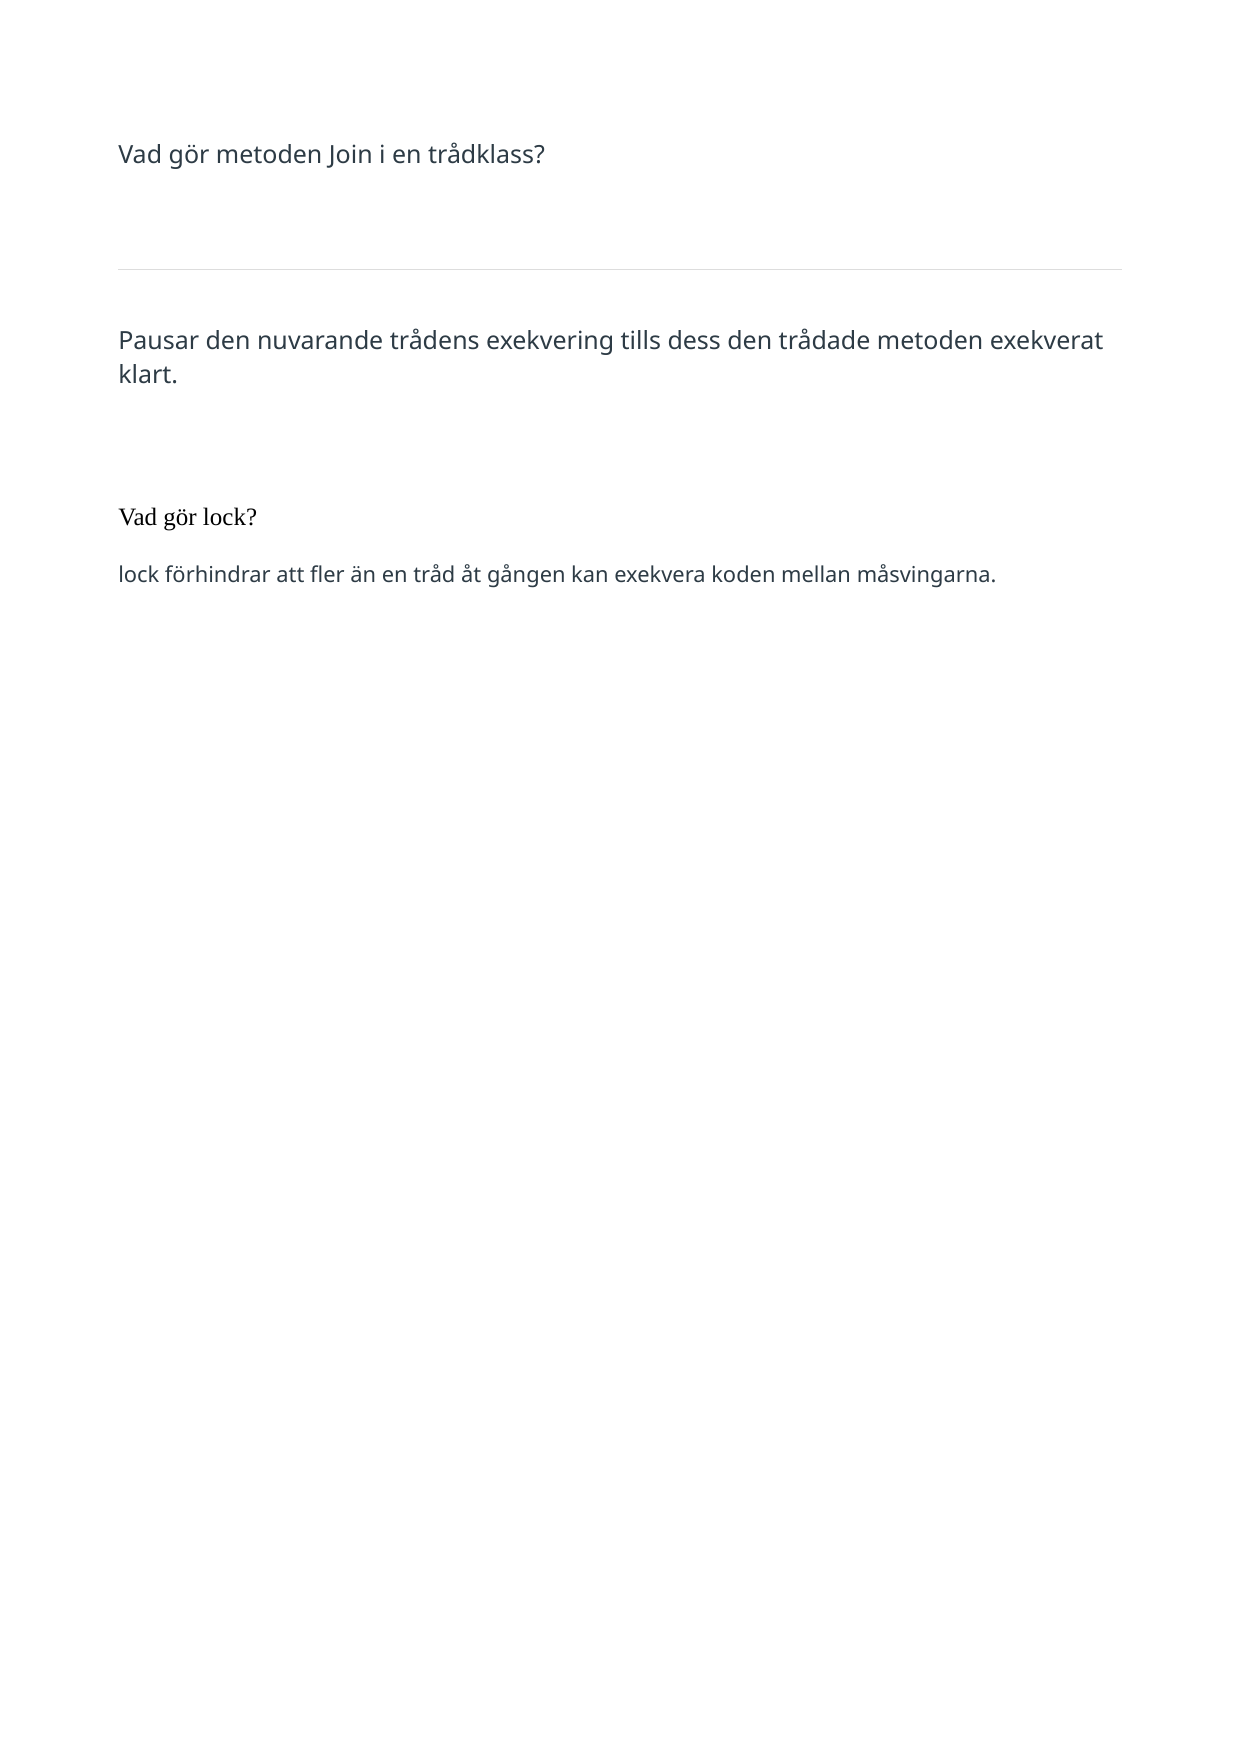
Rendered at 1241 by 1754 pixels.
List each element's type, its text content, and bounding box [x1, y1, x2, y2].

text Vad gör metoden Join i en trådklass? [118, 137, 1122, 171]
text lock förhindrar att fler än en tråd åt gången kan exekvera koden mellan måsvingarna. [118, 559, 1122, 589]
text Pausar den nuvarande trådens exekvering tills dess den trådade metoden exekverat klart. [118, 310, 1122, 391]
text Vad gör lock? [118, 502, 1122, 531]
